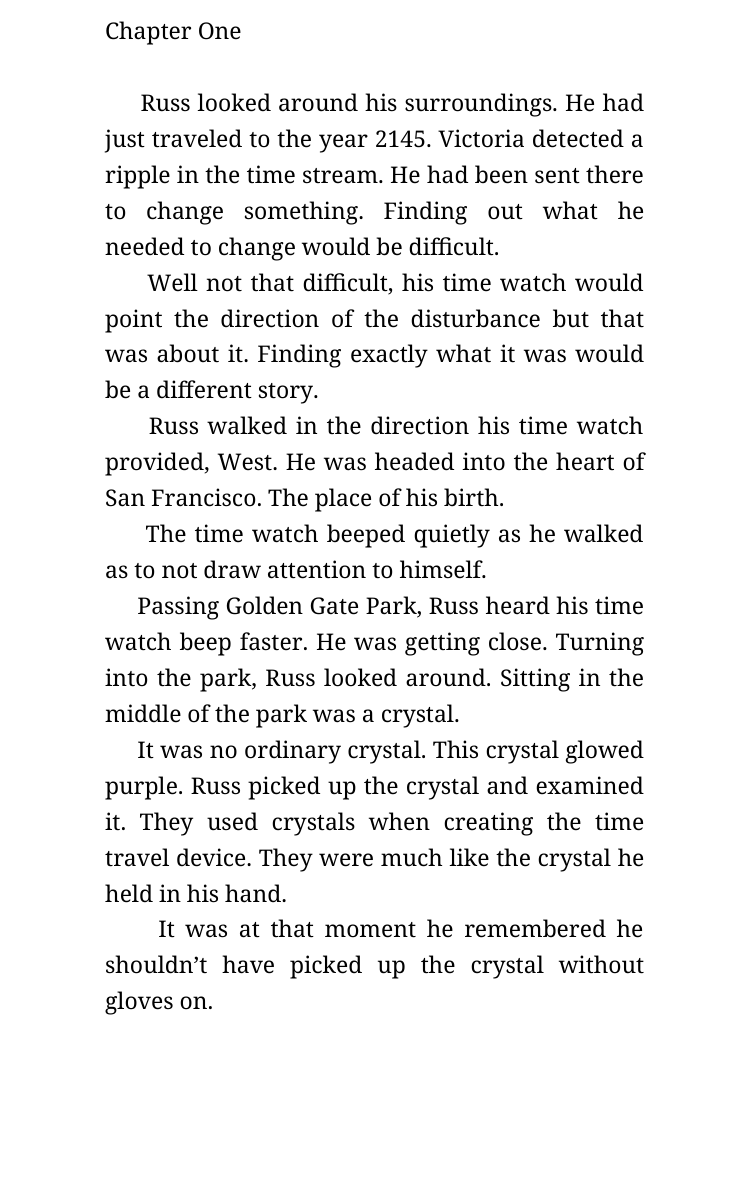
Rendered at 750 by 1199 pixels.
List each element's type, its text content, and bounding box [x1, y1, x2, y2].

text It was no ordinary crystal. This crystal glowed purple. Russ picked up the crystal and examined it. They used crystals when creating the time travel device. They were much like the crystal he held in his hand. [105, 734, 645, 909]
text The time watch beeped quietly as he walked as to not draw attention to himself. [105, 518, 645, 585]
text Well not that difficult, his time watch would point the direction of the disturbance but that was about it. Finding exactly what it was would be a different story. [105, 267, 645, 406]
text Chapter One [105, 15, 645, 46]
text Russ looked around his surroundings. He had just traveled to the year 2145. Victoria detected a ripple in the time stream. He had been sent there to change something. Finding out what he needed to change would be difficult. [105, 87, 645, 262]
text It was at that moment he remembered he shouldn’t have picked up the crystal without gloves on. [105, 913, 645, 1017]
text Russ walked in the direction his time watch provided, West. He was headed into the heart of San Francisco. The place of his birth. [105, 410, 645, 513]
text Passing Golden Gate Park, Russ heard his time watch beep faster. He was getting close. Turning into the park, Russ looked around. Sitting in the middle of the park was a crystal. [105, 590, 645, 729]
